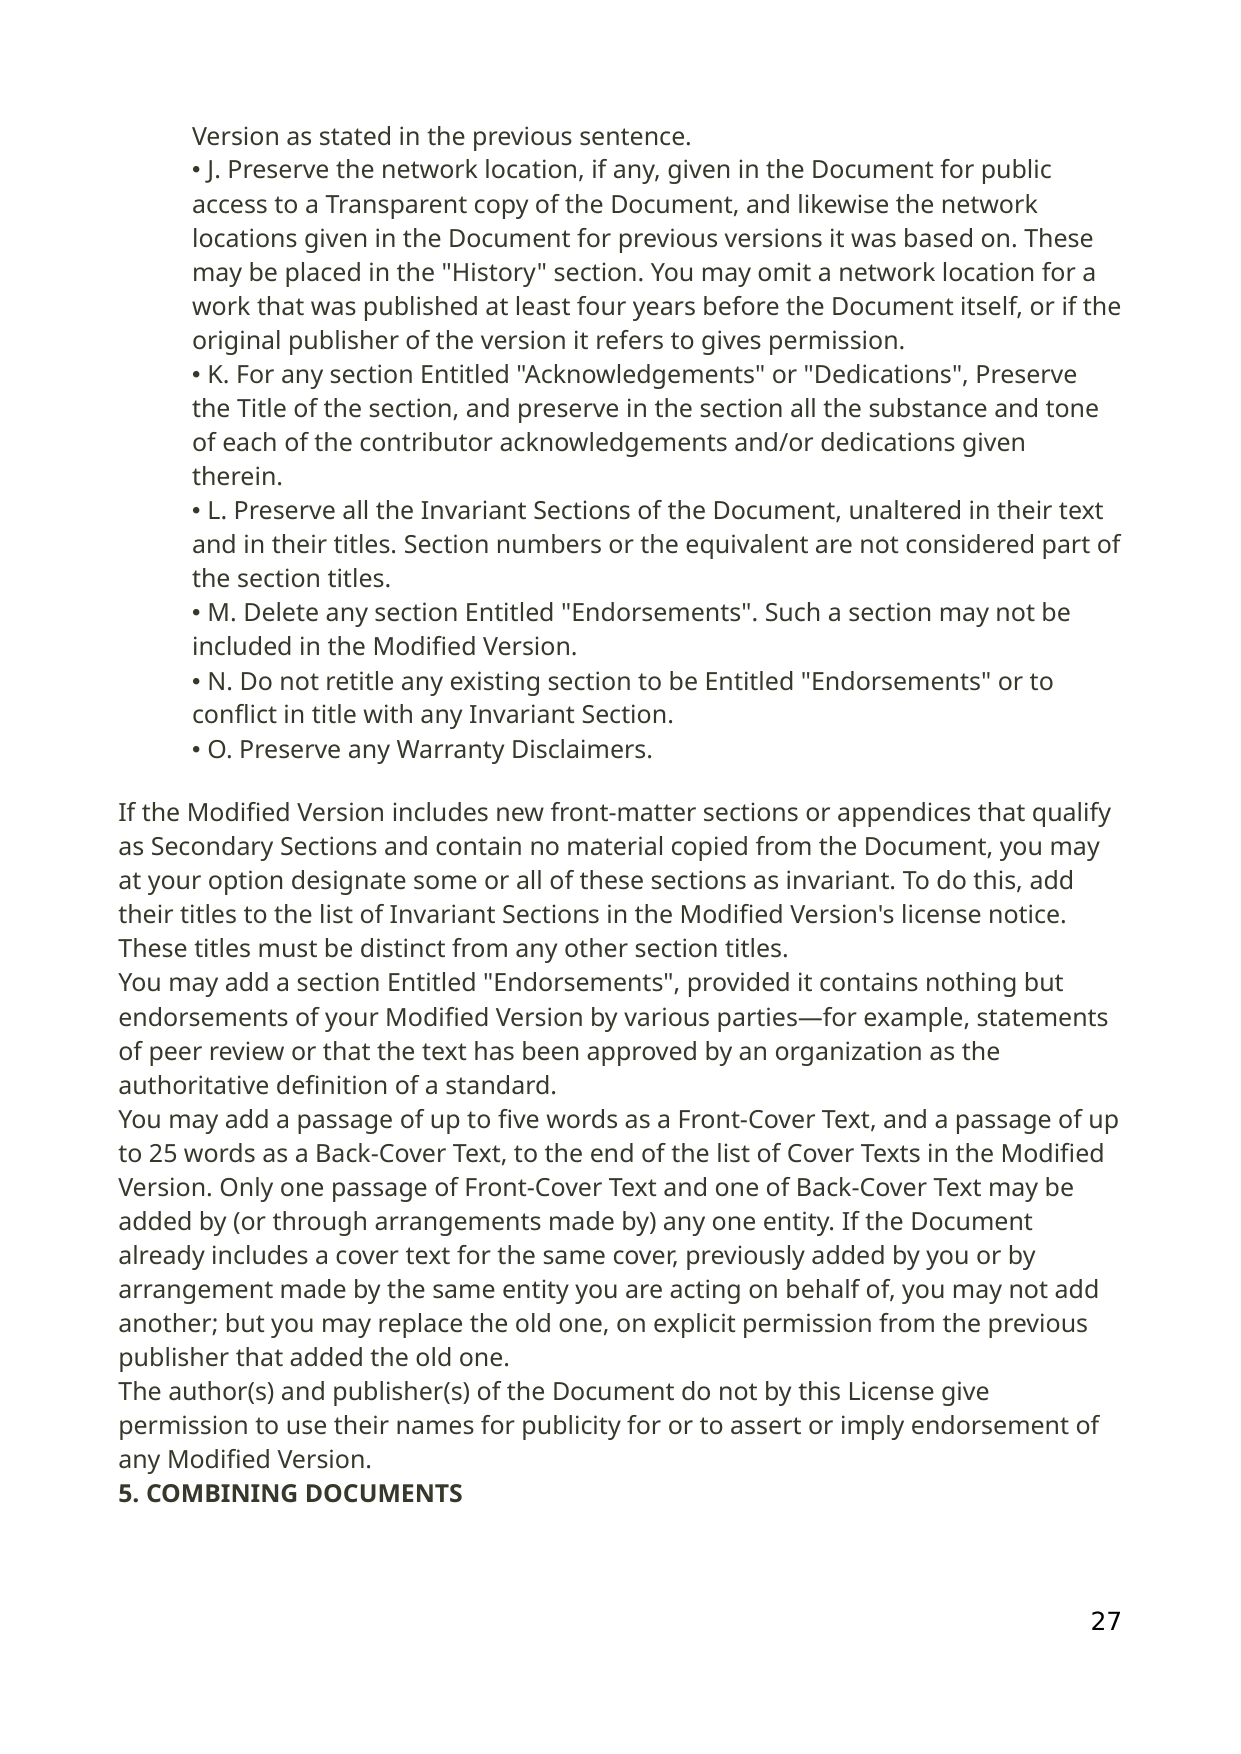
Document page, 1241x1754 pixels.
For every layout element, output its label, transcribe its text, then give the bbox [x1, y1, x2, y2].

list K. For any section Entitled "Acknowledgements" or "Dedications", Preserve the Title of the section, and preserve in the section all the substance and tone of each of the contributor acknowledgements and/or dedications given therein. [118, 357, 1122, 493]
list M. Delete any section Entitled "Endorsements". Such a section may not be included in the Modified Version. [118, 595, 1122, 663]
list N. Do not retitle any existing section to be Entitled "Endorsements" or to conflict in title with any Invariant Section. [118, 663, 1122, 731]
text You may add a passage of up to five words as a Front-Cover Text, and a passage of up to 25 words as a Back-Cover Text, to the end of the list of Cover Texts in the Modified Version. Only one passage of Front-Cover Text and one of Back-Cover Text may be added by (or through arrangements made by) any one entity. If the Document already includes a cover text for the same cover, previously added by you or by arrangement made by the same entity you are acting on behalf of, you may not add another; but you may replace the old one, on explicit permission from the previous publisher that added the old one. [118, 1101, 1122, 1374]
list Version as stated in the previous sentence. [118, 118, 1122, 152]
text The author(s) and publisher(s) of the Document do not by this License give permission to use their names for publicity for or to assert or imply endorsement of any Modified Version. [118, 1374, 1122, 1476]
subtitle 5. COMBINING DOCUMENTS [118, 1476, 1122, 1510]
list J. Preserve the network location, if any, given in the Document for public access to a Transparent copy of the Document, and likewise the network locations given in the Document for previous versions it was based on. These may be placed in the "History" section. You may omit a network location for a work that was published at least four years before the Document itself, or if the original publisher of the version it refers to gives permission. [118, 152, 1122, 357]
text If the Modified Version includes new front-matter sections or appendices that qualify as Secondary Sections and contain no material copied from the Document, you may at your option designate some or all of these sections as invariant. To do this, add their titles to the list of Invariant Sections in the Modified Version's license notice. These titles must be distinct from any other section titles. [118, 795, 1122, 965]
text You may add a section Entitled "Endorsements", provided it contains nothing but endorsements of your Modified Version by various parties—for example, statements of peer review or that the text has been approved by an organization as the authoritative definition of a standard. [118, 965, 1122, 1101]
list O. Preserve any Warranty Disclaimers. [118, 731, 1122, 765]
list L. Preserve all the Invariant Sections of the Document, unaltered in their text and in their titles. Section numbers or the equivalent are not considered part of the section titles. [118, 493, 1122, 595]
